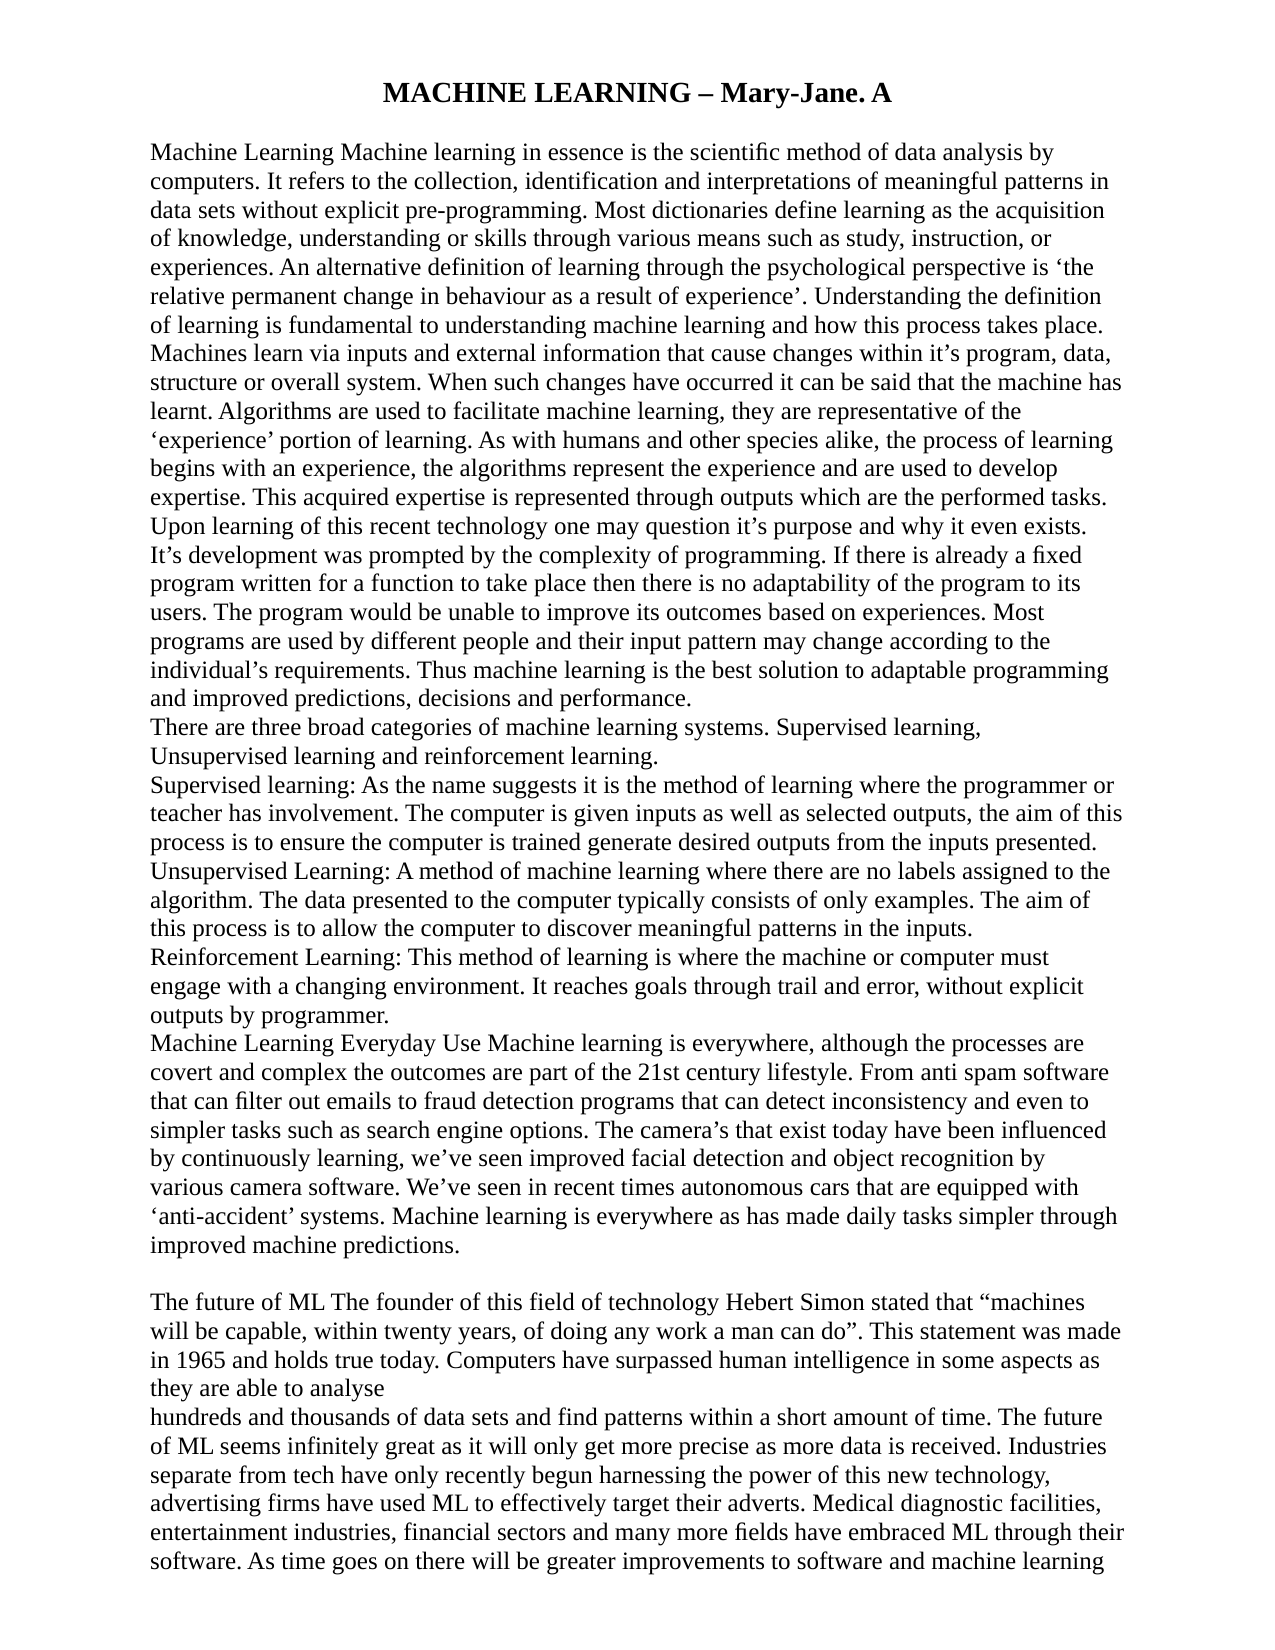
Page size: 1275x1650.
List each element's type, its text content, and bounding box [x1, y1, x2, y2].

text hundreds and thousands of data sets and find patterns within a short amount of time. The future of ML seems infinitely great as it will only get more precise as more data is received. Industries separate from tech have only recently begun harnessing the power of this new technology, advertising firms have used ML to effectively target their adverts. Medical diagnostic facilities, entertainment industries, financial sectors and many more ﬁelds have embraced ML through their software. As time goes on there will be greater improvements to software and machine learning [150, 1402, 1125, 1575]
text The future of ML The founder of this field of technology Hebert Simon stated that “machines will be capable, within twenty years, of doing any work a man can do”. This statement was made in 1965 and holds true today. Computers have surpassed human intelligence in some aspects as they are able to analyse [150, 1287, 1125, 1402]
text MACHINE LEARNING – Mary-Jane. A [150, 75, 1125, 108]
text Machine Learning Machine learning in essence is the scientiﬁc method of data analysis by computers. It refers to the collection, identification and interpretations of meaningful patterns in data sets without explicit pre-programming. Most dictionaries define learning as the acquisition of knowledge, understanding or skills through various means such as study, instruction, or experiences. An alternative definition of learning through the psychological perspective is ‘the relative permanent change in behaviour as a result of experience’. Understanding the definition of learning is fundamental to understanding machine learning and how this process takes place. Machines learn via inputs and external information that cause changes within it’s program, data, structure or overall system. When such changes have occurred it can be said that the machine has learnt. Algorithms are used to facilitate machine learning, they are representative of the ‘experience’ portion of learning. As with humans and other species alike, the process of learning begins with an experience, the algorithms represent the experience and are used to develop expertise. This acquired expertise is represented through outputs which are the performed tasks. Upon learning of this recent technology one may question it’s purpose and why it even exists. It’s development was prompted by the complexity of programming. If there is already a ﬁxed program written for a function to take place then there is no adaptability of the program to its users. The program would be unable to improve its outcomes based on experiences. Most programs are used by different people and their input pattern may change according to the individual’s requirements. Thus machine learning is the best solution to adaptable programming and improved predictions, decisions and performance. There are three broad categories of machine learning systems. Supervised learning, Unsupervised learning and reinforcement learning. Supervised learning: As the name suggests it is the method of learning where the programmer or teacher has involvement. The computer is given inputs as well as selected outputs, the aim of this process is to ensure the computer is trained generate desired outputs from the inputs presented. Unsupervised Learning: A method of machine learning where there are no labels assigned to the algorithm. The data presented to the computer typically consists of only examples. The aim of this process is to allow the computer to discover meaningful patterns in the inputs. Reinforcement Learning: This method of learning is where the machine or computer must engage with a changing environment. It reaches goals through trail and error, without explicit outputs by programmer. Machine Learning Everyday Use Machine learning is everywhere, although the processes are covert and complex the outcomes are part of the 21st century lifestyle. From anti spam software that can ﬁlter out emails to fraud detection programs that can detect inconsistency and even to simpler tasks such as search engine options. The camera’s that exist today have been influenced by continuously learning, we’ve seen improved facial detection and object recognition by various camera software. We’ve seen in recent times autonomous cars that are equipped with ‘anti-accident’ systems. Machine learning is everywhere as has made daily tasks simpler through improved machine predictions. [150, 137, 1125, 1287]
